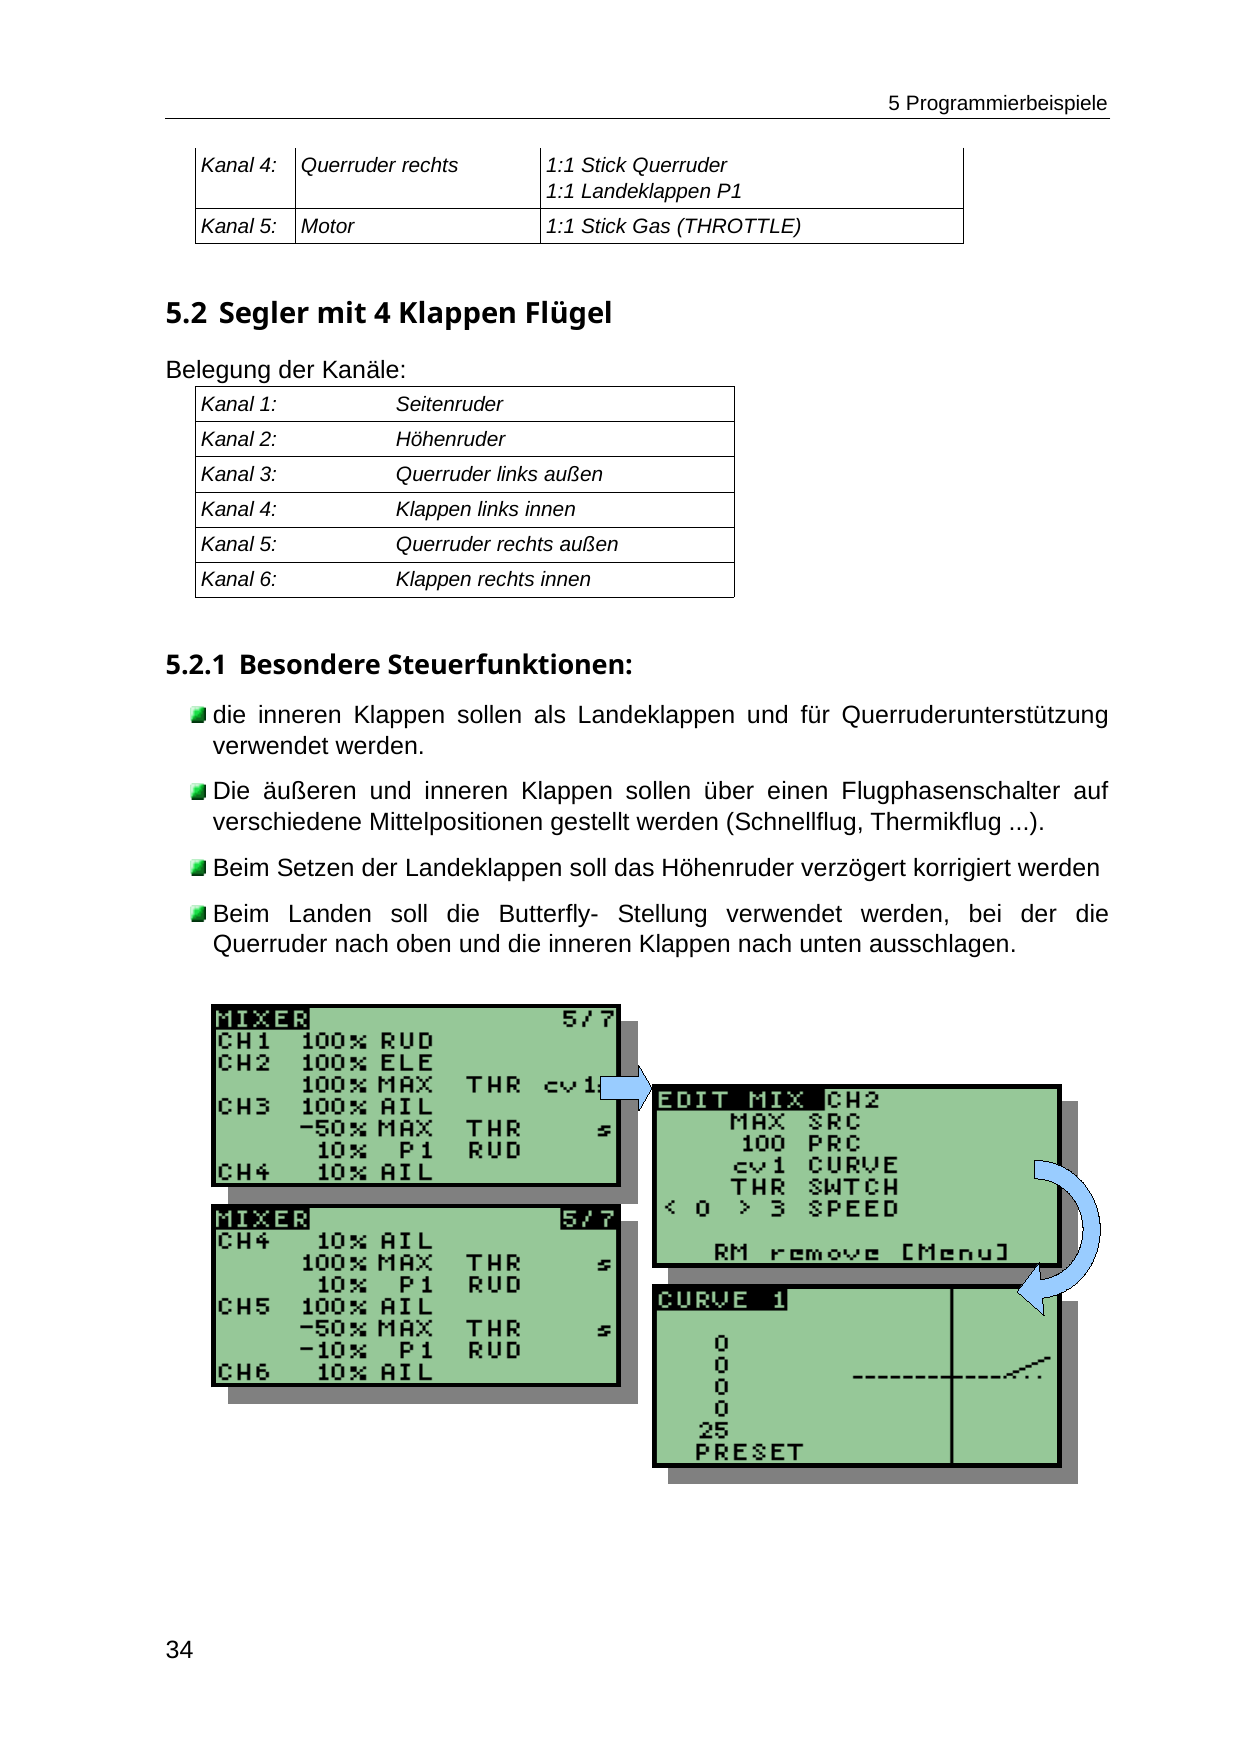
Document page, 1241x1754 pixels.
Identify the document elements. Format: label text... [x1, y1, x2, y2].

text Belegung der Kanäle: [165, 356, 1110, 384]
list die inneren Klappen sollen als Landeklappen und für Querruderunterstützung verwendet werden. [189, 701, 1110, 759]
subtitle Besondere Steuerfunktionen: [165, 646, 1110, 682]
table_cell 1:1 Stick Gas (THROTTLE) [541, 209, 963, 243]
list Beim Setzen der Landeklappen soll das Höhenruder verzögert korrigiert werden [189, 854, 1110, 882]
picture [190, 706, 206, 723]
table_cell Kanal 5: [196, 528, 390, 562]
table_cell Kanal 6: [196, 563, 390, 597]
picture [656, 1289, 1057, 1463]
list Beim Landen soll die Butterfly- Stellung verwendet werden, bei der die Querruder nach oben und die inneren Klappen nach unten ausschlagen. [189, 899, 1110, 958]
table_header Kanal 1: [196, 387, 390, 421]
table_cell Kanal 4: [196, 493, 390, 527]
picture [656, 1089, 1057, 1263]
table_cell 1:1 Stick Querruder 1:1 Landeklappen P1 [541, 148, 963, 208]
table_header Seitenruder [390, 387, 734, 421]
list Die äußeren und inneren Klappen sollen über einen Flugphasenschalter auf verschiedene Mittelpositionen gestellt werden (Schnellflug, Thermikflug ...). [189, 777, 1110, 836]
table_cell Höhenruder [390, 422, 734, 456]
table_cell Kanal 5: [196, 209, 295, 243]
table_cell Klappen rechts innen [390, 563, 734, 597]
table_cell Querruder links außen [390, 457, 734, 492]
picture [190, 783, 206, 800]
table_cell Kanal 3: [196, 457, 390, 492]
table_cell Querruder rechts außen [390, 528, 734, 562]
picture [190, 859, 206, 876]
table_cell Querruder rechts [296, 148, 540, 208]
table_cell Kanal 2: [196, 422, 390, 456]
picture [216, 1208, 617, 1383]
table_cell Klappen links innen [390, 493, 734, 527]
table_cell Kanal 4: [196, 148, 295, 208]
picture [216, 1008, 617, 1183]
subtitle Segler mit 4 Klappen Flügel [165, 292, 1110, 331]
picture [190, 905, 206, 922]
table_cell Motor [296, 209, 540, 243]
